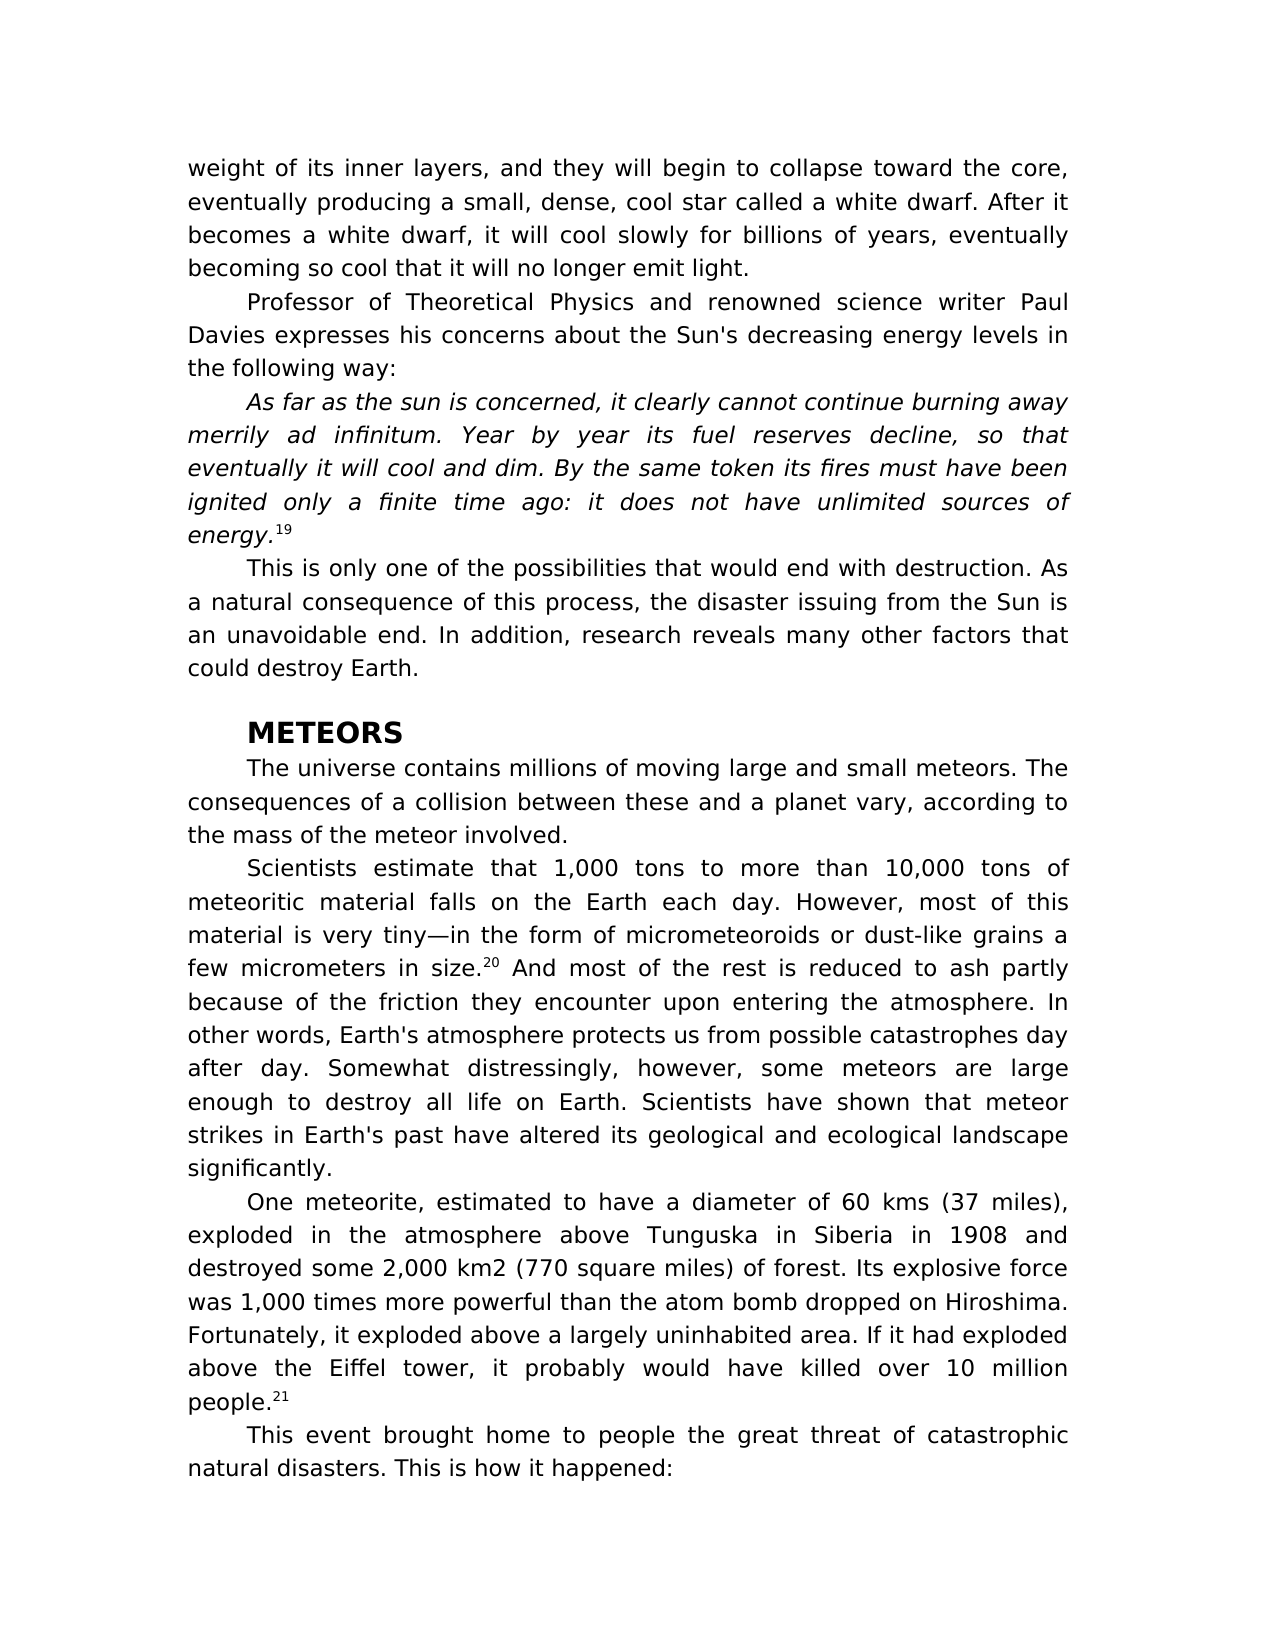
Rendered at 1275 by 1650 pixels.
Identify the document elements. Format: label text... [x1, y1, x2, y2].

text This is only one of the possibilities that would end with destruction. As a natural consequence of this process, the disaster issuing from the Sun is an unavoidable end. In addition, research reveals many other factors that could destroy Earth. [187, 550, 1070, 683]
text weight of its inner layers, and they will begin to collapse toward the core, eventually producing a small, dense, cool star called a white dwarf. After it becomes a white dwarf, it will cool slowly for billions of years, eventually becoming so cool that it will no longer emit light. [187, 150, 1070, 283]
text Scientists estimate that 1,000 tons to more than 10,000 tons of meteoritic material falls on the Earth each day. However, most of this material is very tiny—in the form of micrometeoroids or dust-like grains a few micrometers in size.20 And most of the rest is reduced to ash partly because of the friction they encounter upon entering the atmosphere. In other words, Earth's atmosphere protects us from possible catastrophes day after day. Somewhat distressingly, however, some meteors are large enough to destroy all life on Earth. Scientists have shown that meteor strikes in Earth's past have altered its geological and ecological landscape significantly. [187, 850, 1070, 1183]
text Professor of Theoretical Physics and renowned science writer Paul Davies expresses his concerns about the Sun's decreasing energy levels in the following way: [187, 283, 1070, 383]
text The universe contains millions of moving large and small meteors. The consequences of a collision between these and a planet vary, according to the mass of the meteor involved. [187, 750, 1070, 850]
text As far as the sun is concerned, it clearly cannot continue burning away merrily ad infinitum. Year by year its fuel reserves decline, so that eventually it will cool and dim. By the same token its fires must have been ignited only a finite time ago: it does not have unlimited sources of energy.19 [187, 383, 1070, 550]
text METEORS [187, 717, 1070, 750]
text One meteorite, estimated to have a diameter of 60 kms (37 miles), exploded in the atmosphere above Tunguska in Siberia in 1908 and destroyed some 2,000 km2 (770 square miles) of forest. Its explosive force was 1,000 times more powerful than the atom bomb dropped on Hiroshima. Fortunately, it exploded above a largely uninhabited area. If it had exploded above the Eiffel tower, it probably would have killed over 10 million people.21 [187, 1183, 1070, 1417]
text This event brought home to people the great threat of catastrophic natural disasters. This is how it happened: [187, 1417, 1070, 1483]
